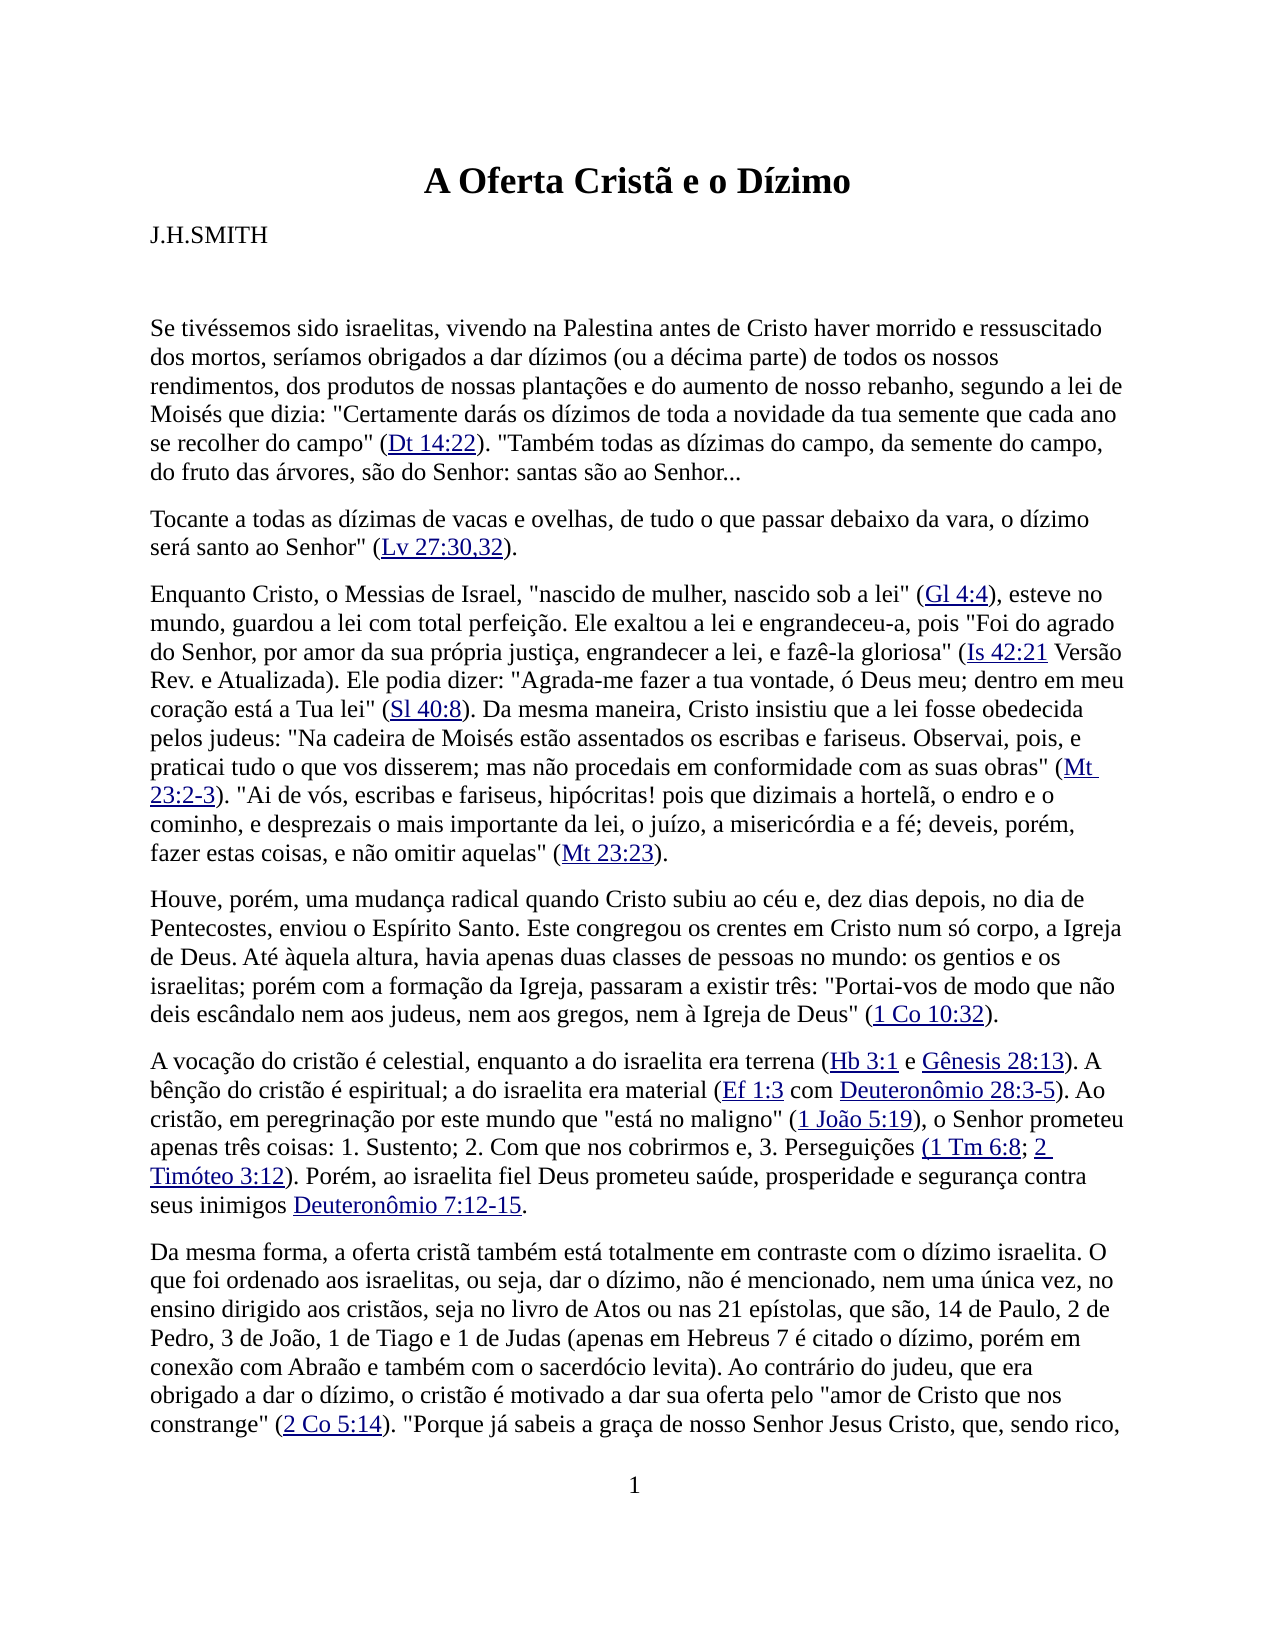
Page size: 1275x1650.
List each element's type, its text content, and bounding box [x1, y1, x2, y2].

text J.H.SMITH [150, 220, 1125, 249]
text A vocação do cristão é celestial, enquanto a do israelita era terrena (Hb 3:1 e Gênesis 28:13). A bênção do cristão é espiritual; a do israelita era material (Ef 1:3 com Deuteronômio 28:3-5). Ao cristão, em peregrinação por este mundo que "está no maligno" (1 João 5:19), o Senhor prometeu apenas três coisas: 1. Sustento; 2. Com que nos cobrirmos e, 3. Perseguições (1 Tm 6:8; 2 Timóteo 3:12). Porém, ao israelita fiel Deus prometeu saúde, prosperidade e segurança contra seus inimigos Deuteronômio 7:12-15. [150, 1046, 1125, 1219]
text Da mesma forma, a oferta cristã também está totalmente em contraste com o dízimo israelita. O que foi ordenado aos israelitas, ou seja, dar o dízimo, não é mencionado, nem uma única vez, no ensino dirigido aos cristãos, seja no livro de Atos ou nas 21 epístolas, que são, 14 de Paulo, 2 de Pedro, 3 de João, 1 de Tiago e 1 de Judas (apenas em Hebreus 7 é citado o dízimo, porém em conexão com Abraão e também com o sacerdócio levita). Ao contrário do judeu, que era obrigado a dar o dízimo, o cristão é motivado a dar sua oferta pelo "amor de Cristo que nos constrange" (2 Co 5:14). "Porque já sabeis a graça de nosso Senhor Jesus Cristo, que, sendo rico, [150, 1237, 1125, 1438]
text A Oferta Cristã e o Dízimo [150, 159, 1125, 202]
text Houve, porém, uma mudança radical quando Cristo subiu ao céu e, dez dias depois, no dia de Pentecostes, enviou o Espírito Santo. Este congregou os crentes em Cristo num só corpo, a Igreja de Deus. Até àquela altura, havia apenas duas classes de pessoas no mundo: os gentios e os israelitas; porém com a formação da Igreja, passaram a existir três: "Portai-vos de modo que não deis escândalo nem aos judeus, nem aos gregos, nem à Igreja de Deus" (1 Co 10:32). [150, 884, 1125, 1028]
text Enquanto Cristo, o Messias de Israel, "nascido de mulher, nascido sob a lei" (Gl 4:4), esteve no mundo, guardou a lei com total perfeição. Ele exaltou a lei e engrandeceu-a, pois "Foi do agrado do Senhor, por amor da sua própria justiça, engrandecer a lei, e fazê-la gloriosa" (Is 42:21 Versão Rev. e Atualizada). Ele podia dizer: "Agrada-me fazer a tua vontade, ó Deus meu; dentro em meu coração está a Tua lei" (Sl 40:8). Da mesma maneira, Cristo insistiu que a lei fosse obedecida pelos judeus: "Na cadeira de Moisés estão assentados os escribas e fariseus. Observai, pois, e praticai tudo o que vos disserem; mas não procedais em conformidade com as suas obras" (Mt 23:2-3). "Ai de vós, escribas e fariseus, hipócritas! pois que dizimais a hortelã, o endro e o cominho, e desprezais o mais importante da lei, o juízo, a misericórdia e a fé; deveis, porém, fazer estas coisas, e não omitir aquelas" (Mt 23:23). [150, 579, 1125, 867]
text Se tivéssemos sido israelitas, vivendo na Palestina antes de Cristo haver morrido e ressuscitado dos mortos, seríamos obrigados a dar dízimos (ou a décima parte) de todos os nossos rendimentos, dos produtos de nossas plantações e do aumento de nosso rebanho, segundo a lei de Moisés que dizia: "Certamente darás os dízimos de toda a novidade da tua semente que cada ano se recolher do campo" (Dt 14:22). "Também todas as dízimas do campo, da semente do campo, do fruto das árvores, são do Senhor: santas são ao Senhor... [150, 313, 1125, 486]
text Tocante a todas as dízimas de vacas e ovelhas, de tudo o que passar debaixo da vara, o dízimo será santo ao Senhor" (Lv 27:30,32). [150, 504, 1125, 561]
